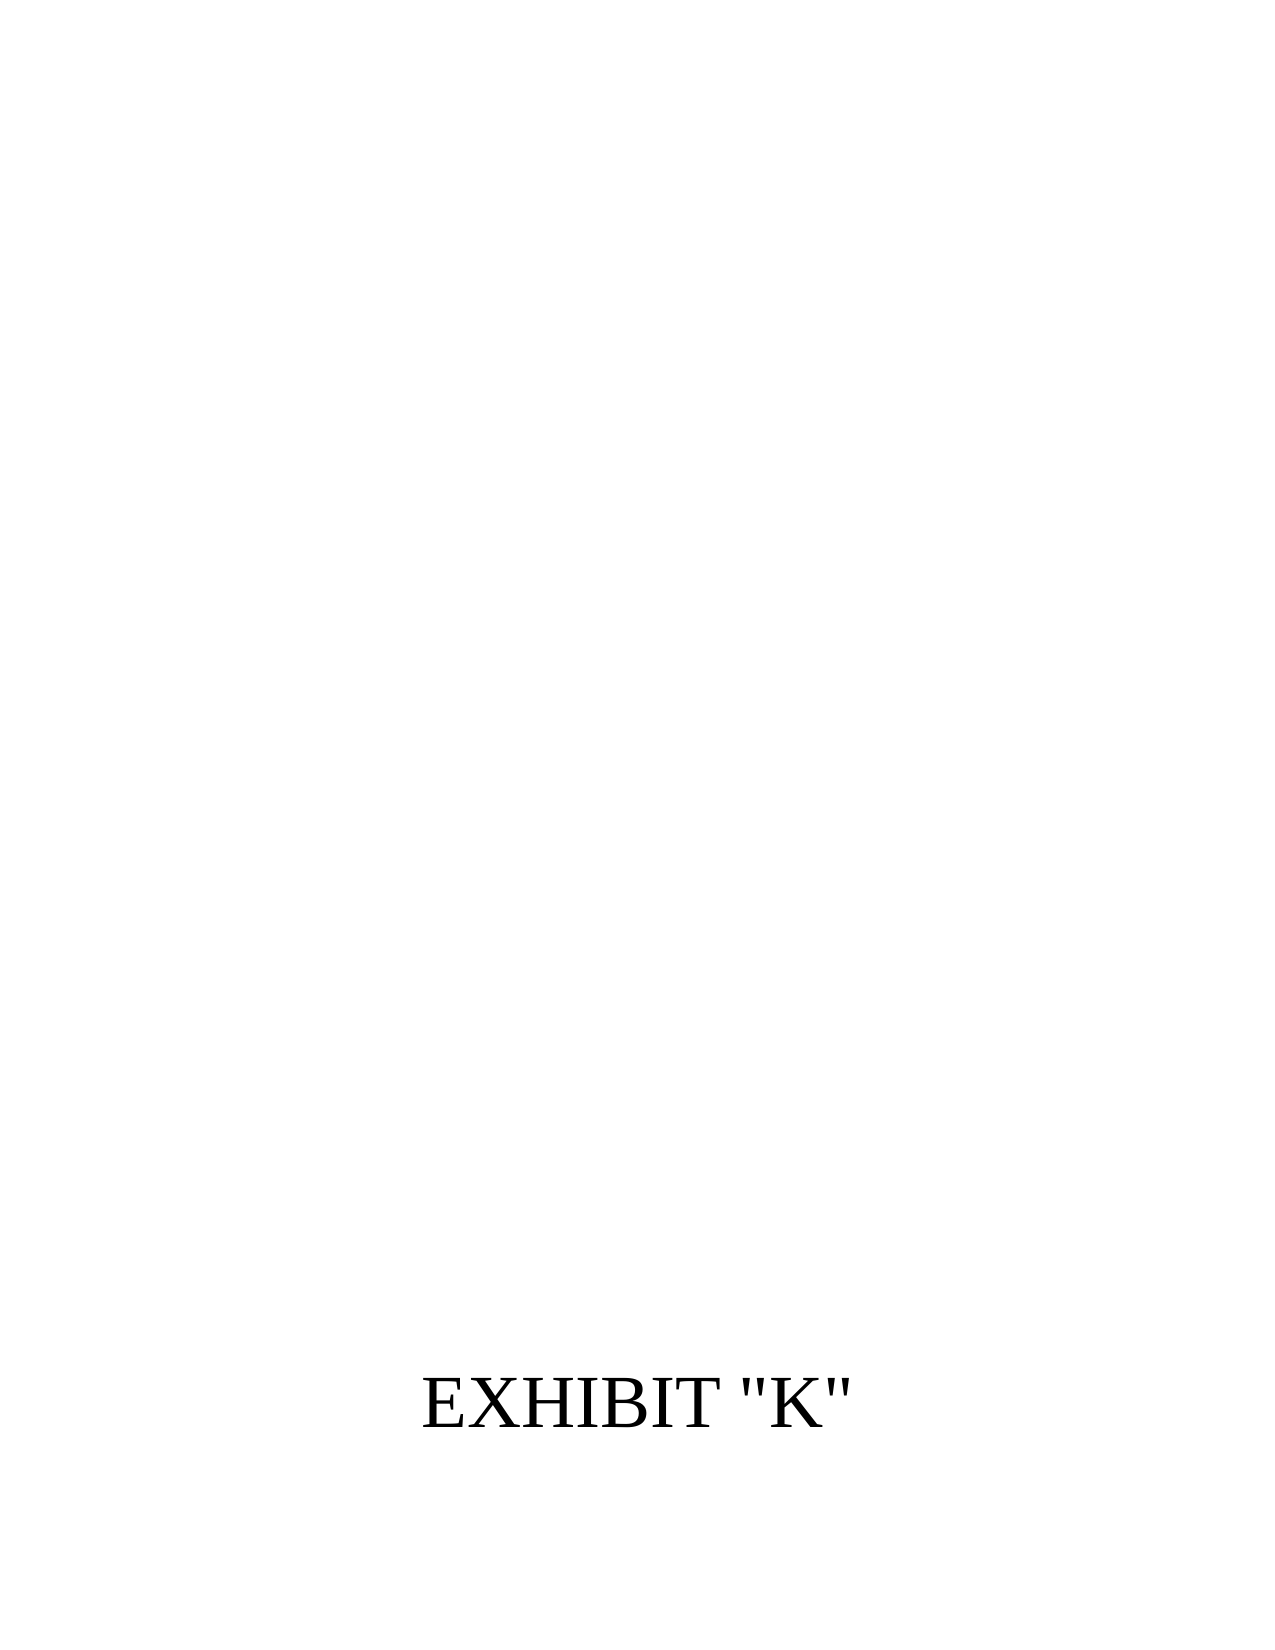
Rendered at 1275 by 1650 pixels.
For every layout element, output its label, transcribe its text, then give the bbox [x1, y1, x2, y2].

text EXHIBIT "K" [150, 1357, 1125, 1444]
